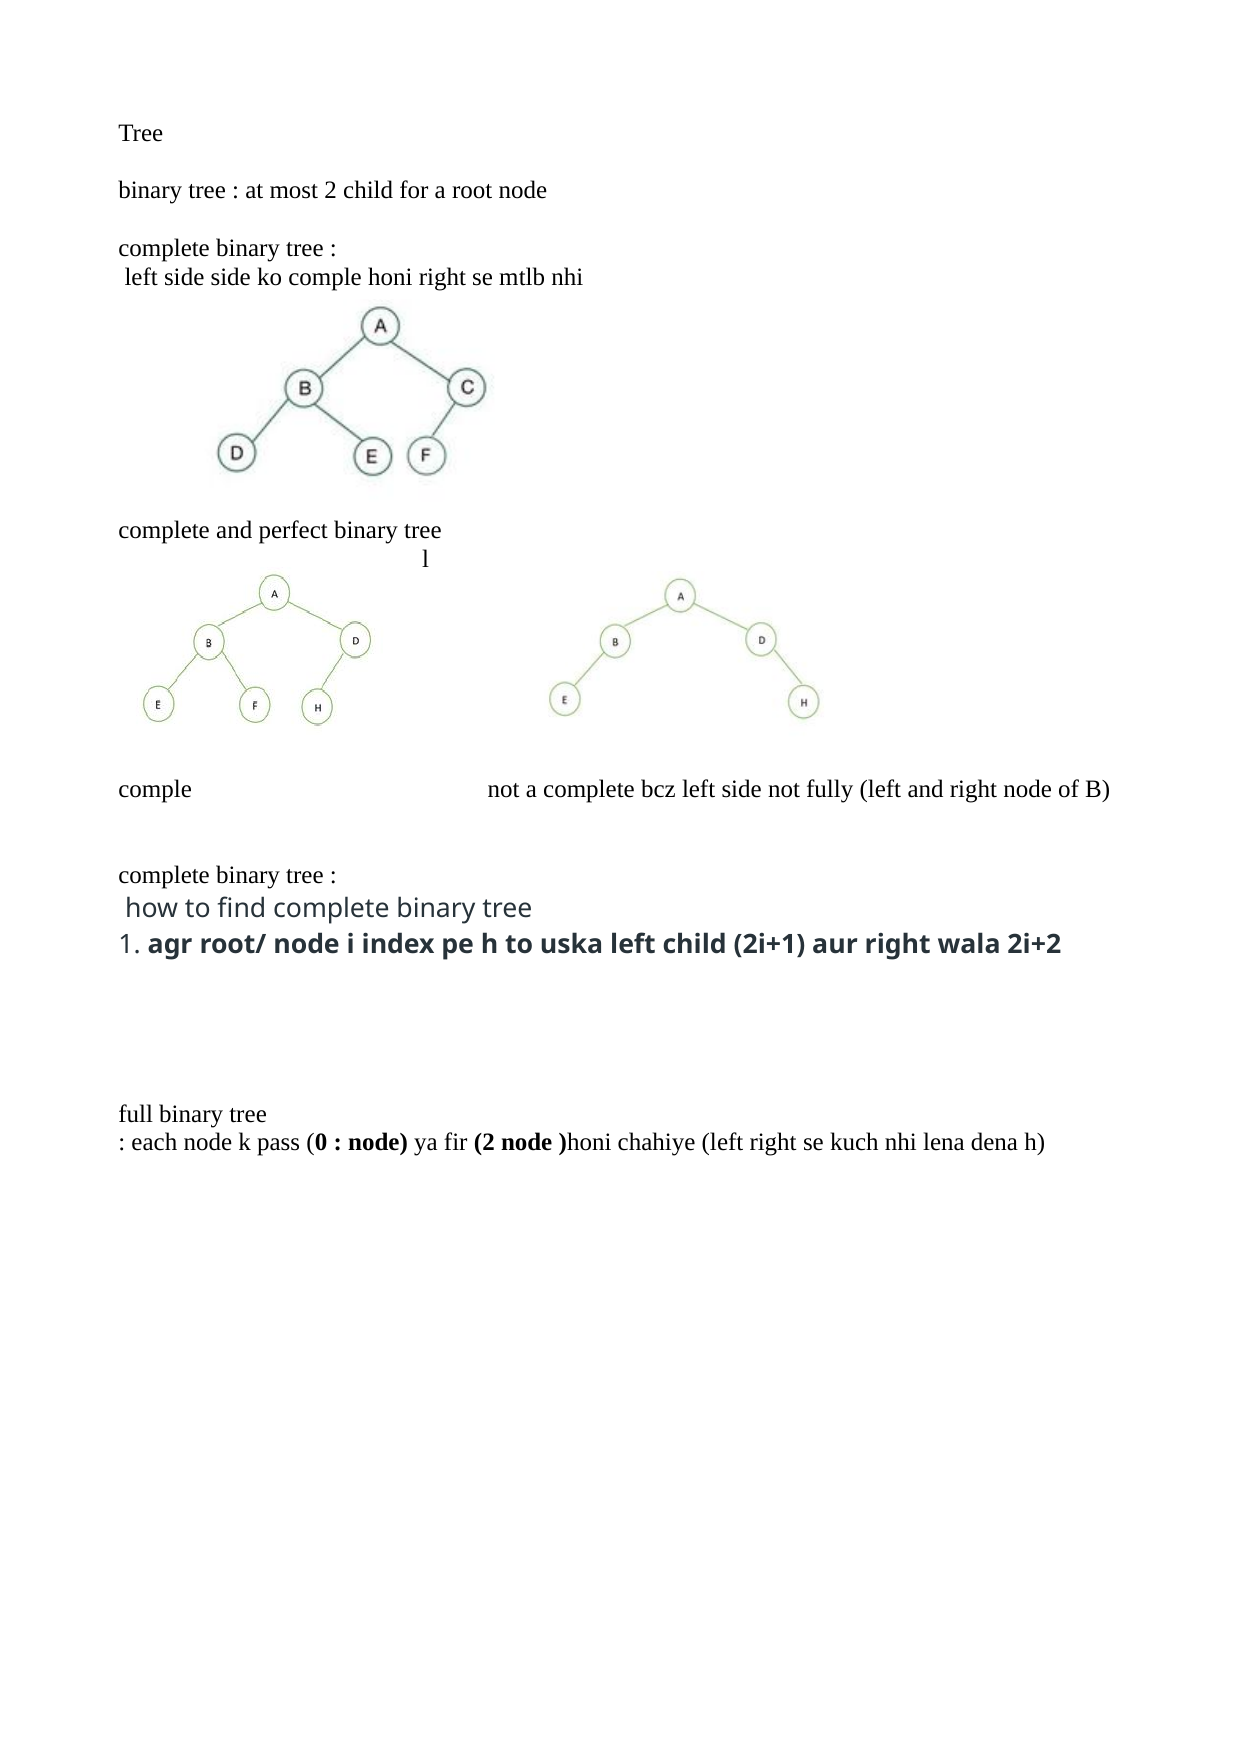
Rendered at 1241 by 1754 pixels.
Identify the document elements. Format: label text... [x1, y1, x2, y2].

text complete binary tree : [118, 861, 1122, 889]
text complete and perfect binary tree [118, 516, 1122, 544]
picture [120, 567, 410, 748]
text 1. agr root/ node i index pe h to uska left child (2i+1) aur right wala 2i+2 [118, 925, 1122, 962]
text l [118, 544, 1122, 573]
text full binary tree [118, 1099, 1122, 1127]
picture [531, 571, 854, 741]
text left side side ko comple honi right se mtlb nhi [118, 262, 1122, 291]
text Tree [118, 118, 1122, 147]
text comple not a complete bcz left side not fully (left and right node of B) [118, 774, 1122, 803]
text binary tree : at most 2 child for a root node [118, 176, 1122, 204]
text complete binary tree : [118, 233, 1122, 262]
text how to find complete binary tree [118, 889, 1122, 925]
picture [193, 299, 507, 506]
text : each node k pass (0 : node) ya fir (2 node )honi chahiye (left right se kuch nhi lena dena h) [118, 1127, 1122, 1156]
